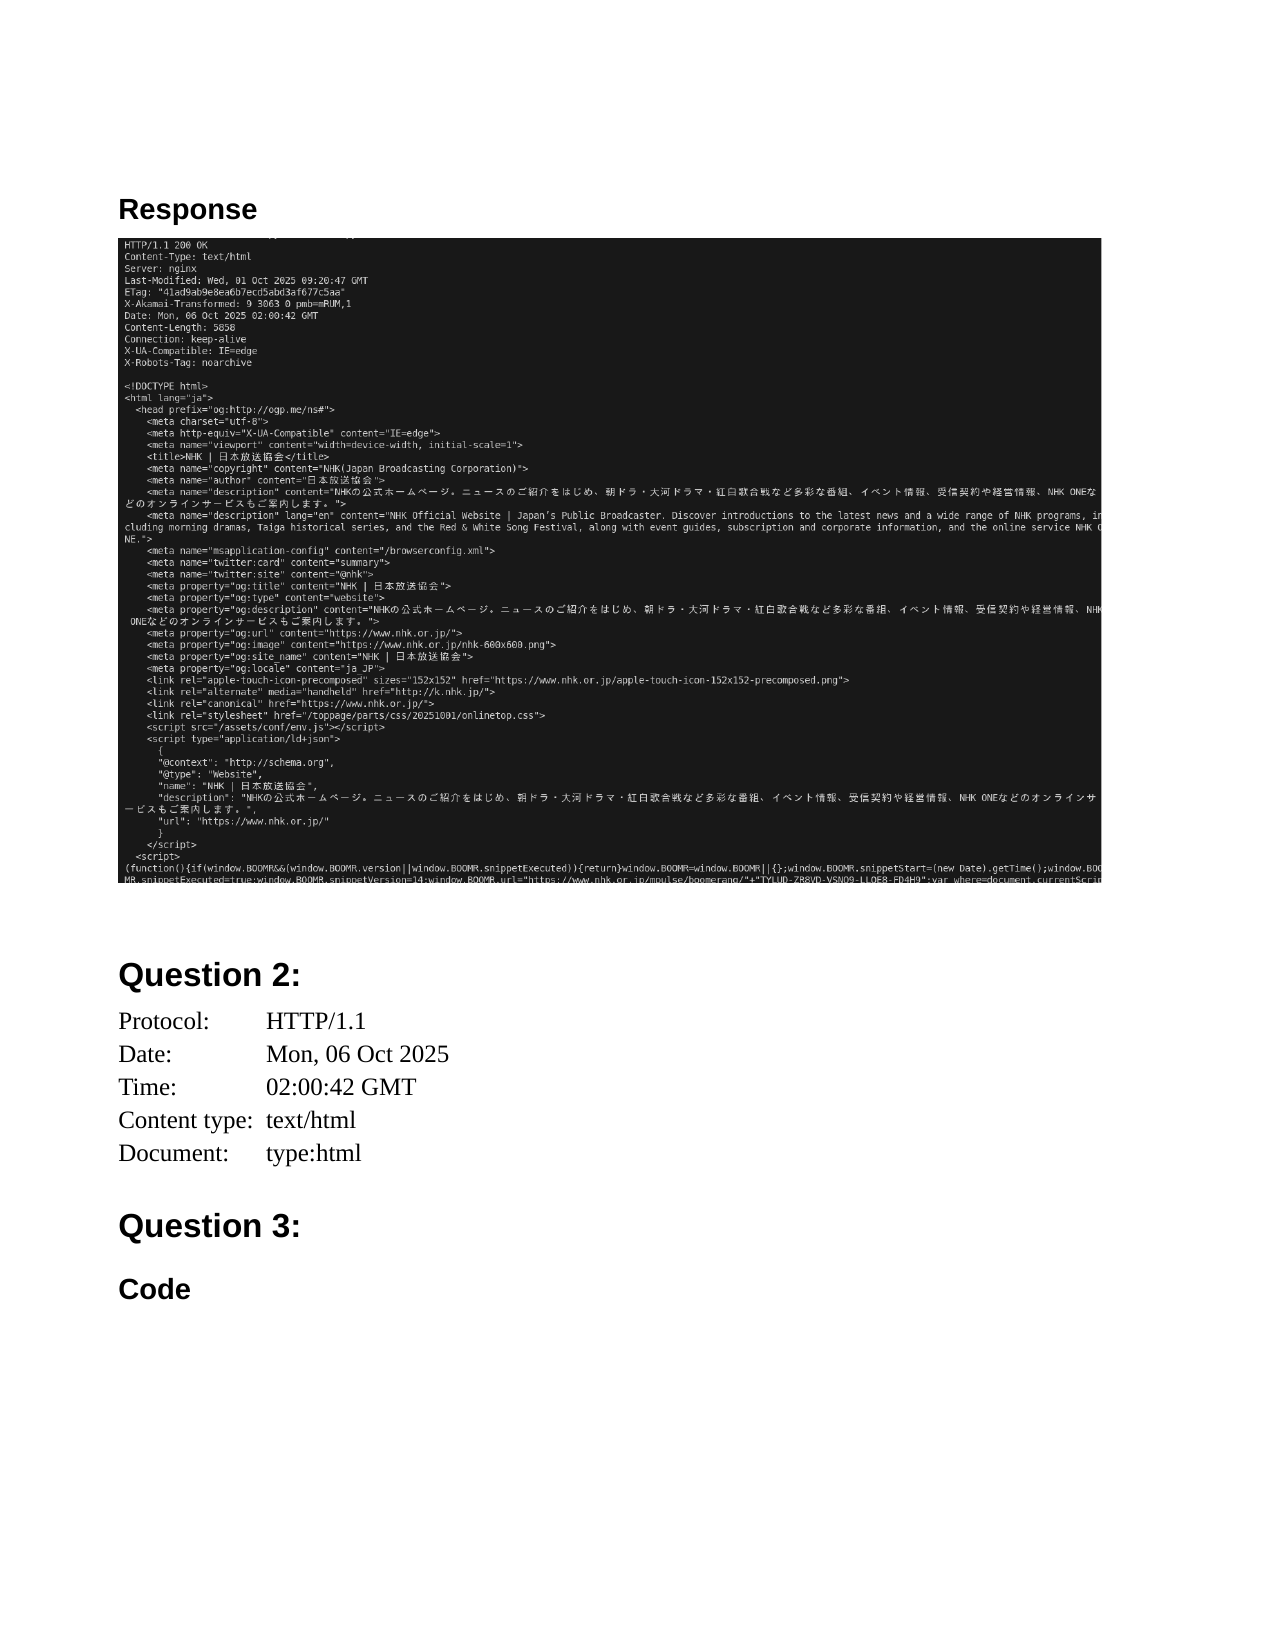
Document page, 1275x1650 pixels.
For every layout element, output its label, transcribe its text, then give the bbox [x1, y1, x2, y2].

subtitle Question 2: [118, 259, 1157, 993]
subtitle Response [118, 192, 1157, 226]
subtitle Question 3: [118, 1206, 1157, 1245]
picture [118, 238, 1102, 883]
subtitle Code [118, 1272, 1157, 1305]
text Protocol: HTTP/1.1 Date: Mon, 06 Oct 2025 Time: 02:00:42 GMT Content type: text/html Document: type:html [118, 1006, 1157, 1167]
